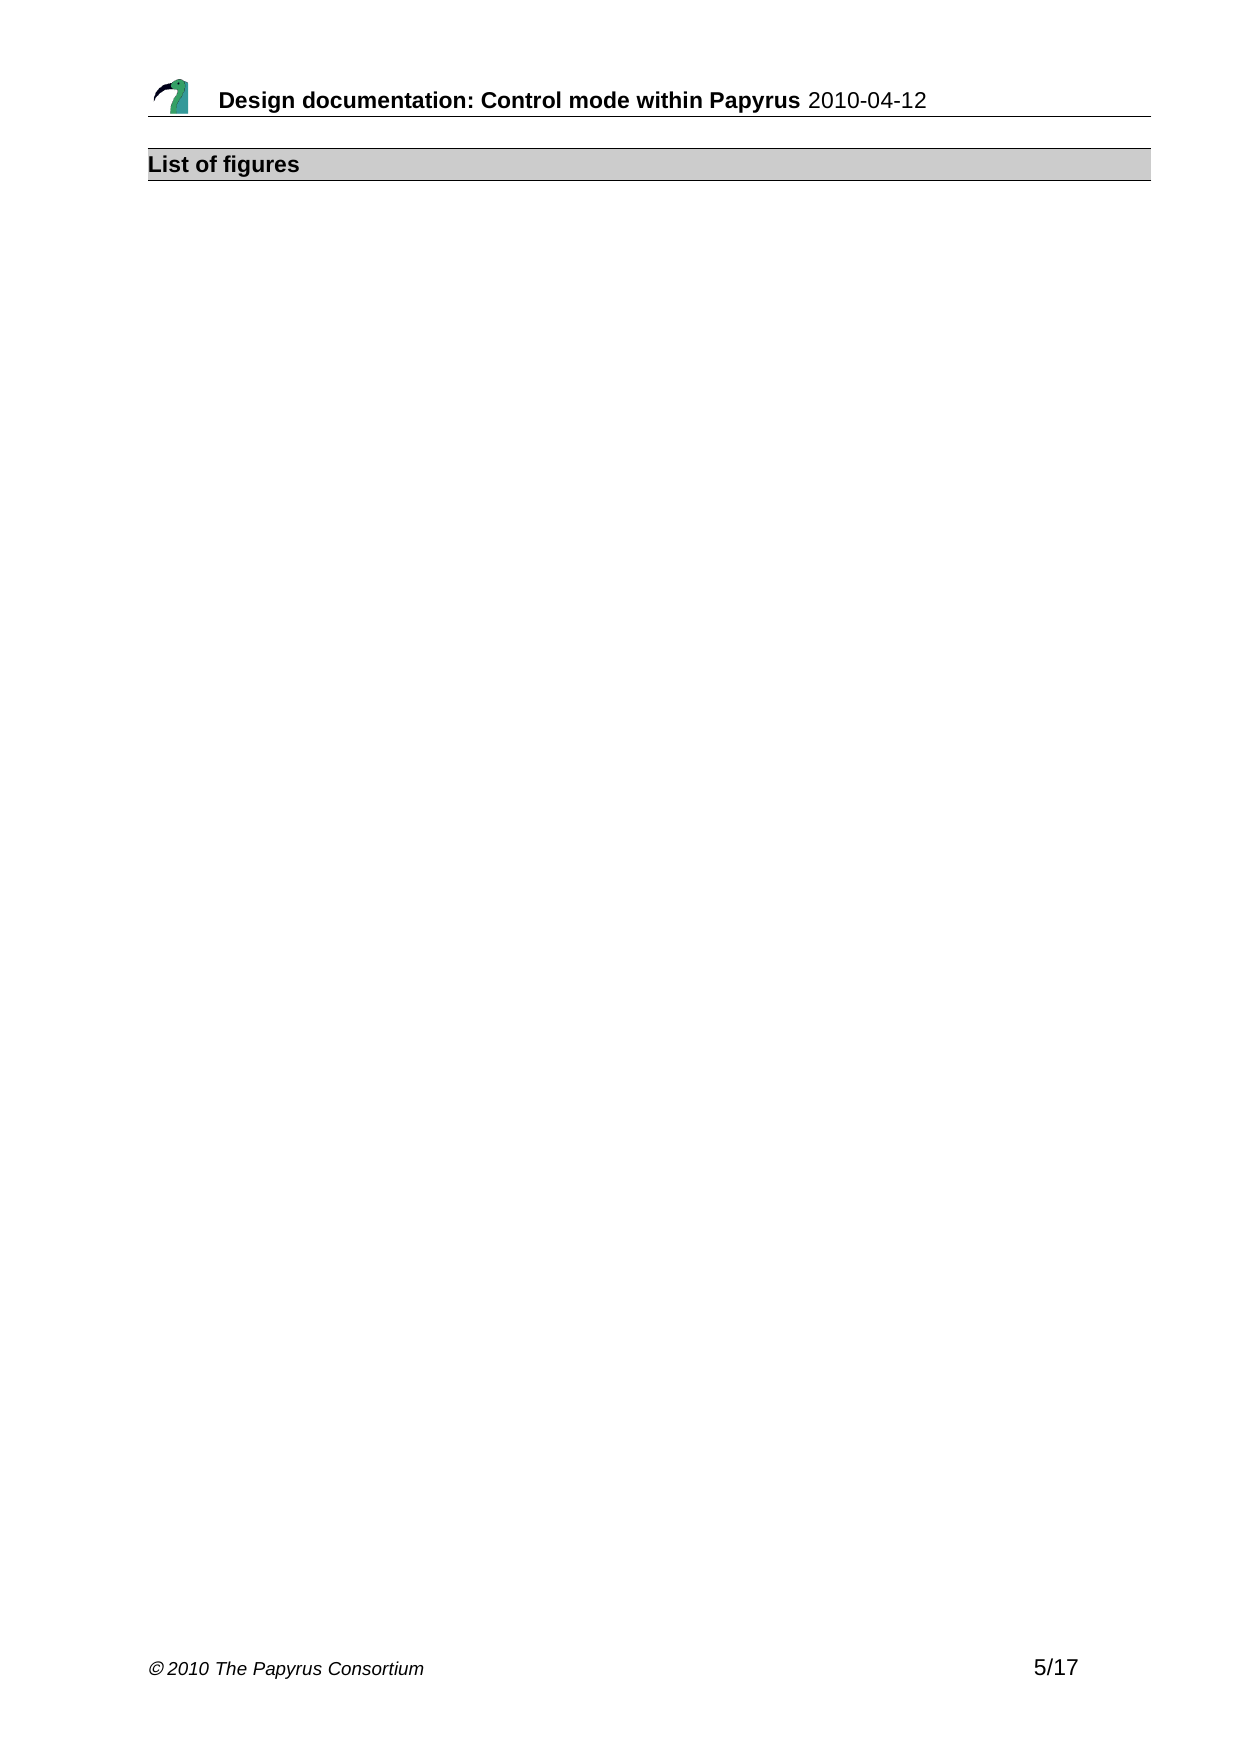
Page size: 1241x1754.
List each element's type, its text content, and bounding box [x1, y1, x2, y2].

subtitle List of figures [148, 149, 1151, 180]
picture [153, 79, 189, 114]
